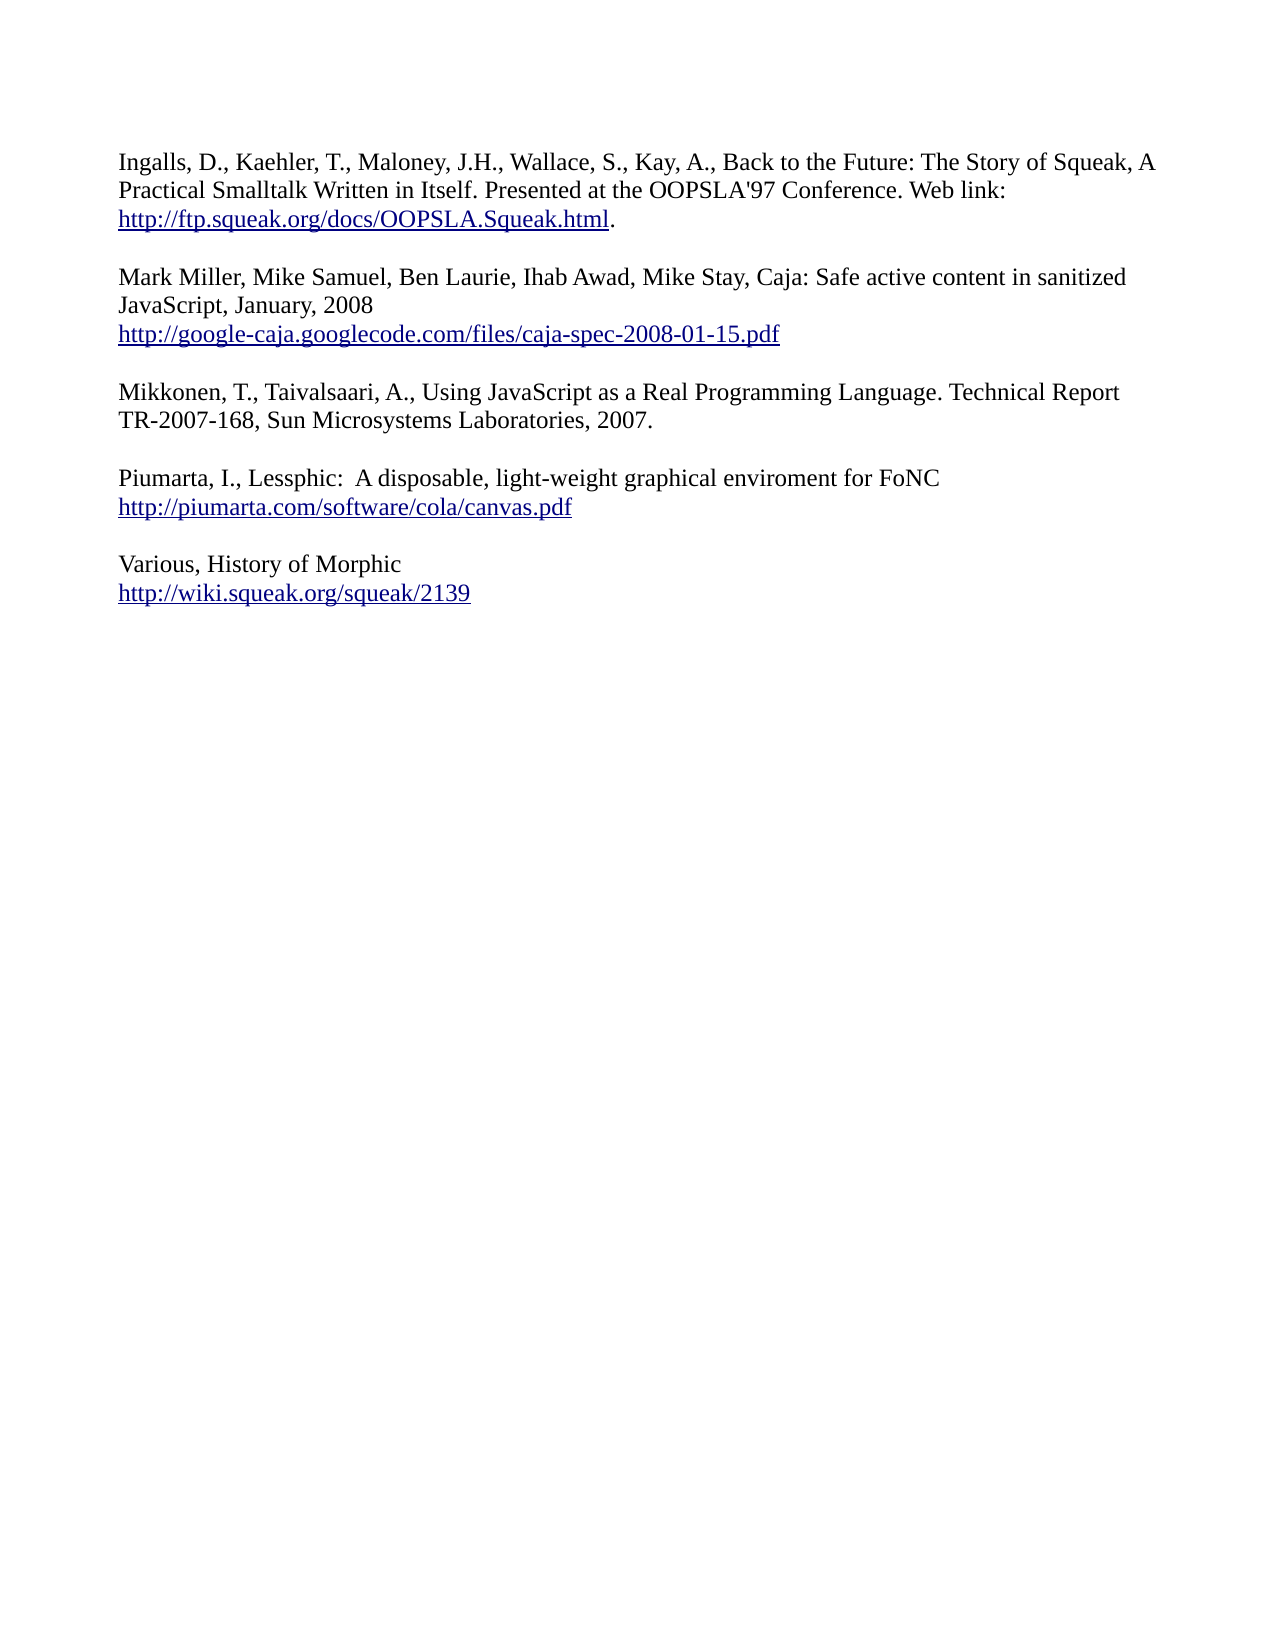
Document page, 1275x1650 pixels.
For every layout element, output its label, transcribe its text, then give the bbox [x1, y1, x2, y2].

text http://google-caja.googlecode.com/files/caja-spec-2008-01-15.pdf [118, 319, 1157, 348]
text Ingalls, D., Kaehler, T., Maloney, J.H., Wallace, S., Kay, A., Back to the Future: The Story of Squeak, A Practical Smalltalk Written in Itself. Presented at the OOPSLA'97 Conference. Web link: http://ftp.squeak.org/docs/OOPSLA.Squeak.html. [118, 147, 1157, 233]
text Various, History of Morphic [118, 549, 1157, 578]
text http://piumarta.com/software/cola/canvas.pdf [118, 492, 1157, 521]
text Piumarta, I., Lessphic: A disposable, light-weight graphical enviroment for FoNC [118, 463, 1157, 492]
text Mark Miller, Mike Samuel, Ben Laurie, Ihab Awad, Mike Stay, Caja: Safe active content in sanitized JavaScript, January, 2008 [118, 262, 1157, 319]
text http://wiki.squeak.org/squeak/2139 [118, 578, 1157, 607]
text Mikkonen, T., Taivalsaari, A., Using JavaScript as a Real Programming Language. Technical Report TR-2007-168, Sun Microsystems Laboratories, 2007. [118, 377, 1157, 434]
